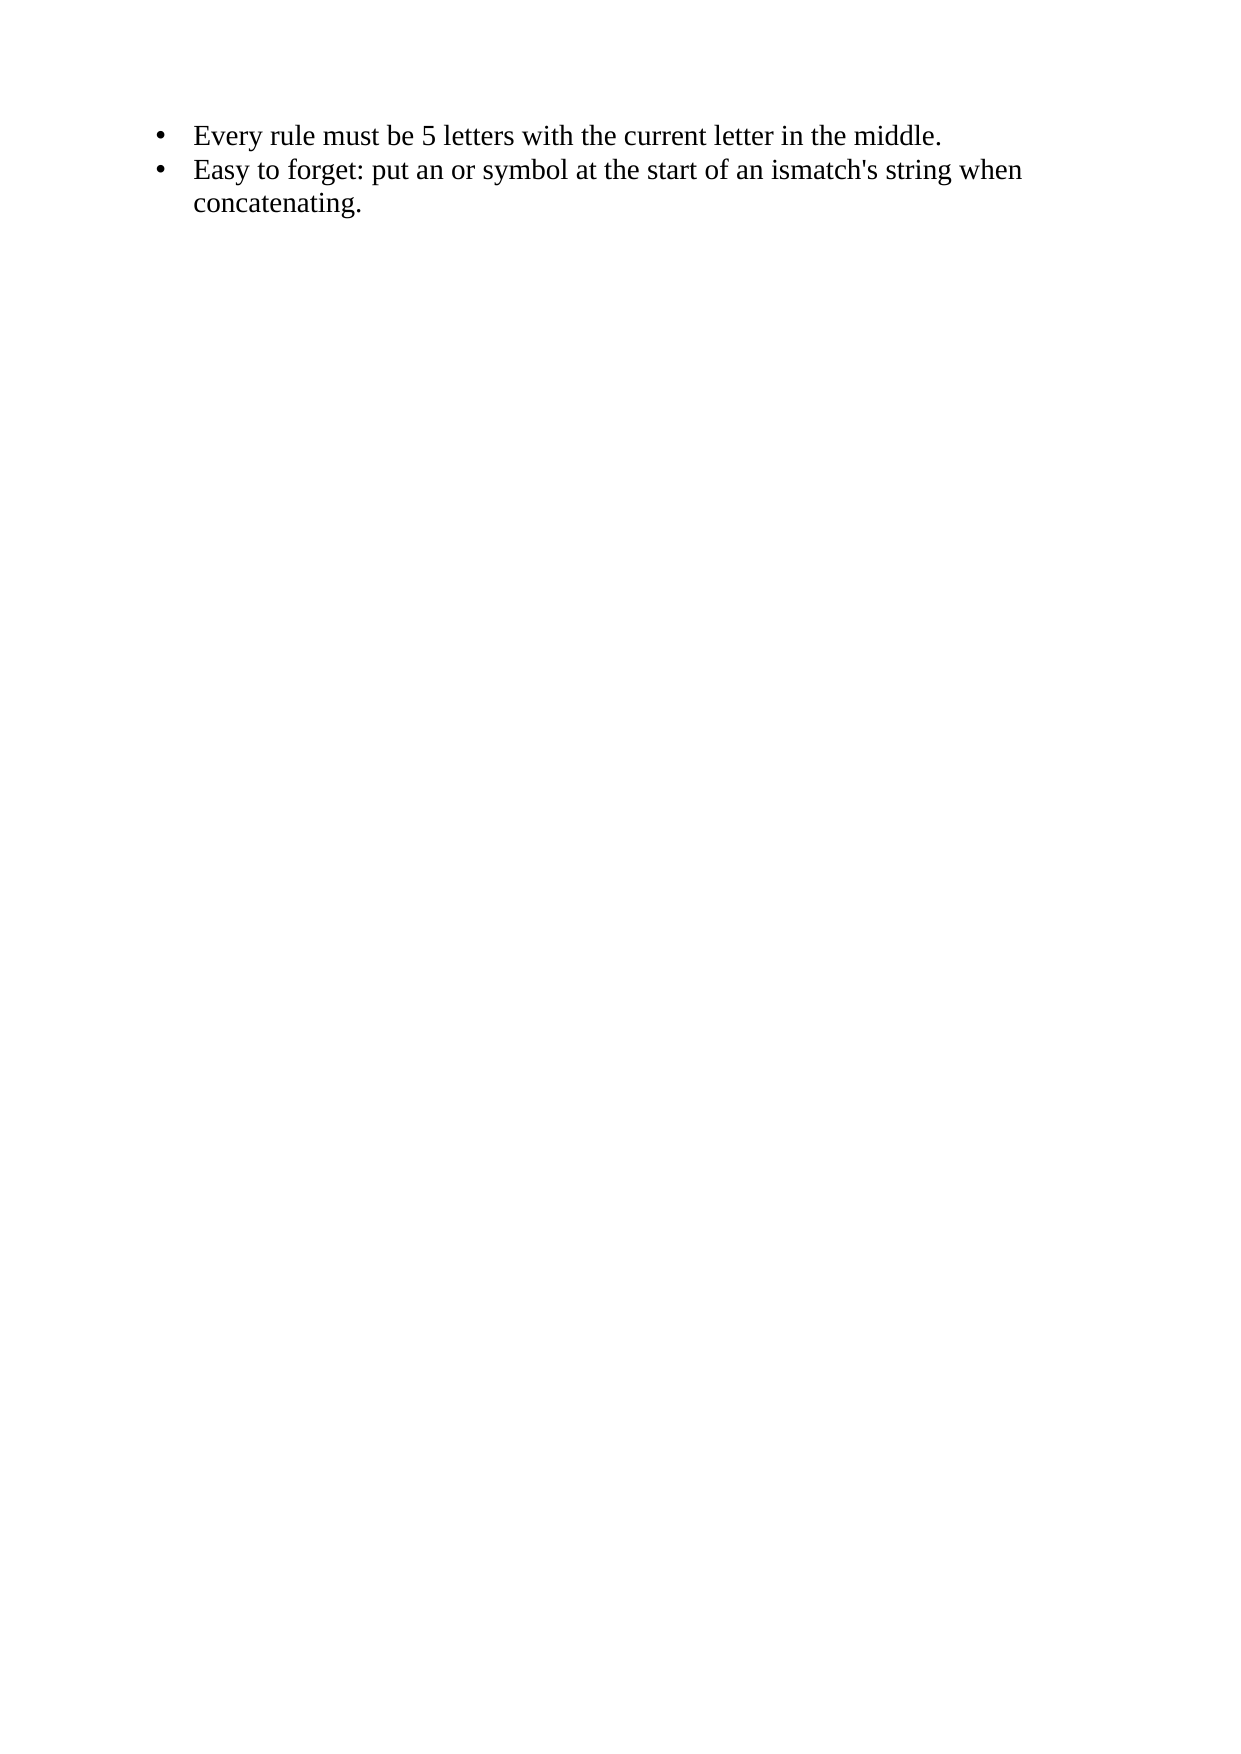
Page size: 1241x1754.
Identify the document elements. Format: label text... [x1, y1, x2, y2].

list Easy to forget: put an or symbol at the start of an ismatch's string when concatenating. [156, 152, 1122, 219]
list Every rule must be 5 letters with the current letter in the middle. [156, 118, 1122, 152]
